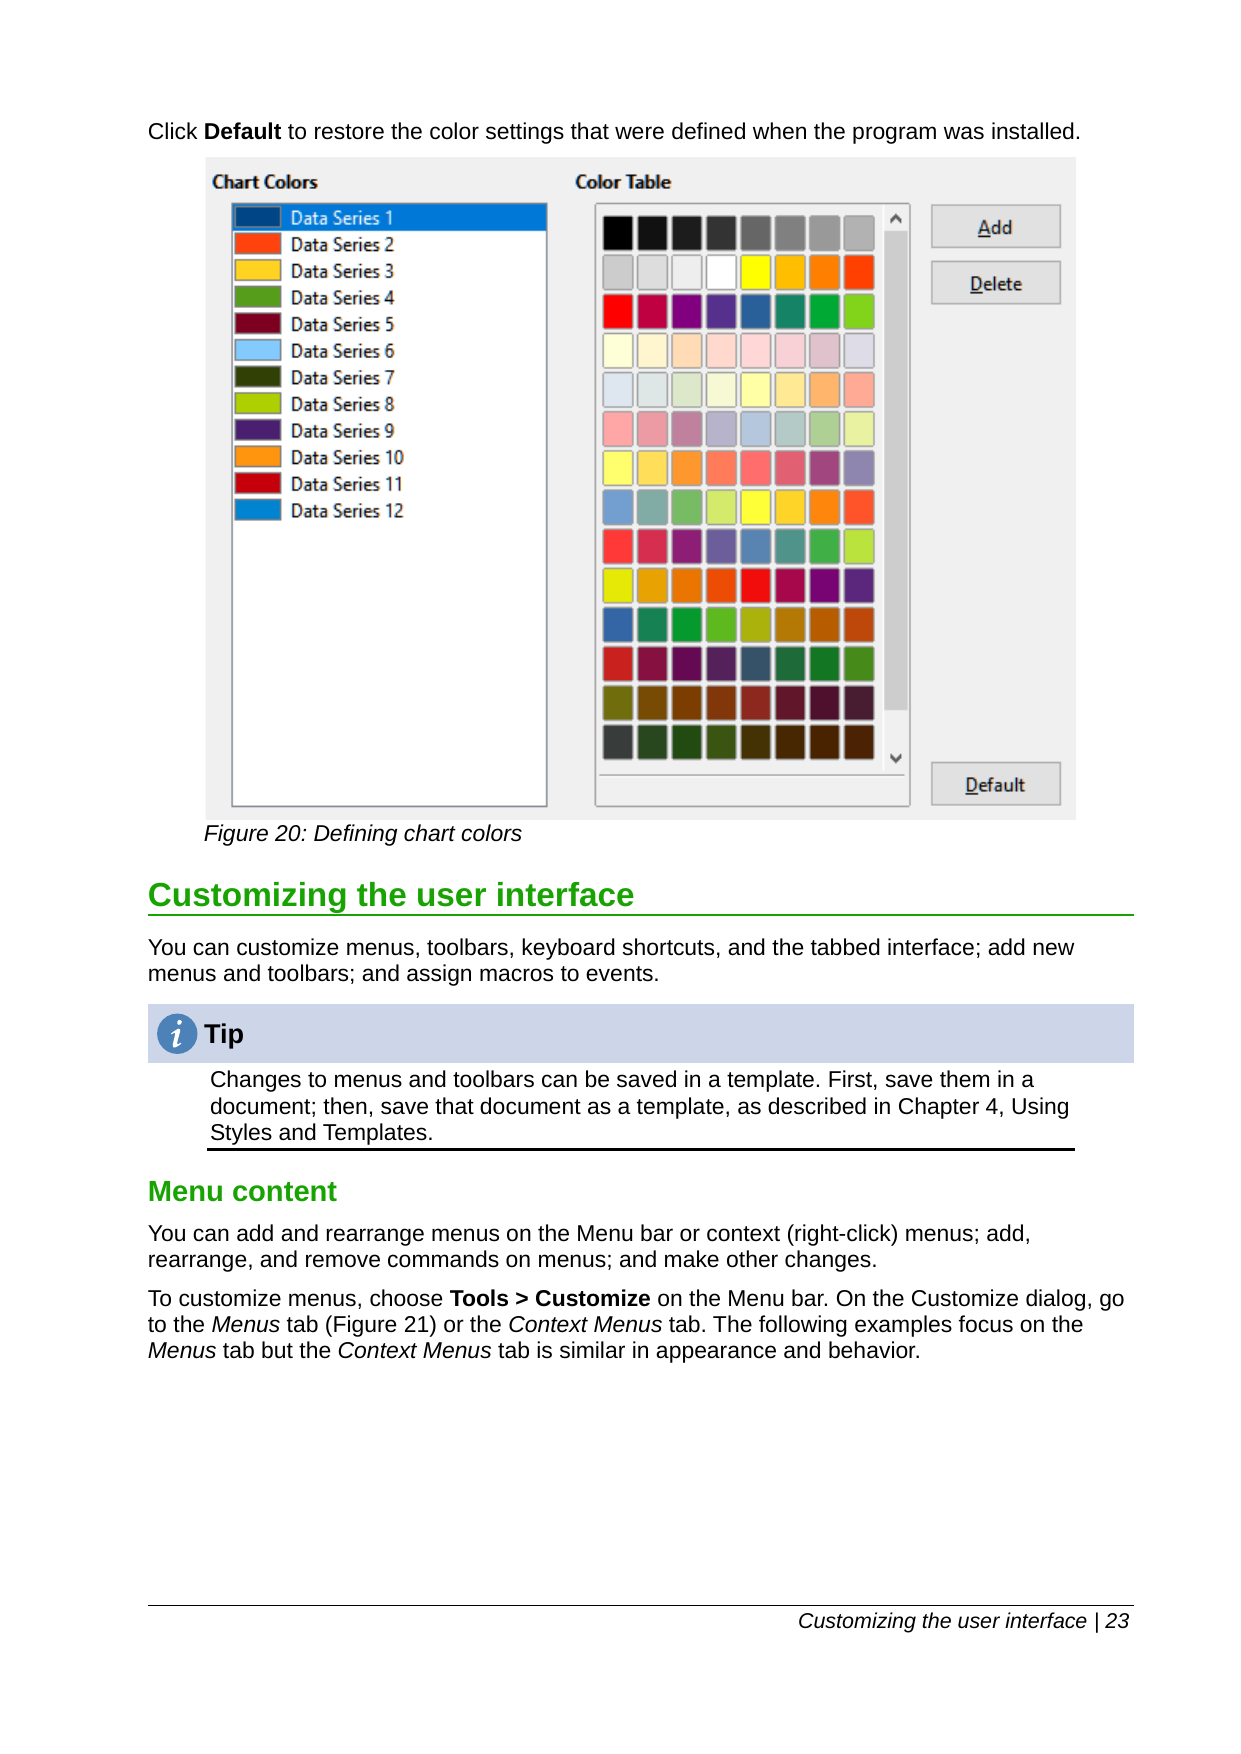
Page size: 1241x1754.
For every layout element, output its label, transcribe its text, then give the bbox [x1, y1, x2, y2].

subtitle Tip [148, 1004, 1134, 1063]
subtitle Menu content [148, 1174, 1134, 1208]
subtitle Customizing the user interface [148, 875, 1134, 914]
text You can add and rearrange menus on the Menu bar or context (right-click) menus; add, rearrange, and remove commands on menus; and make other changes. [148, 1219, 1134, 1272]
text Figure 20: Defining chart colors [204, 157, 1078, 846]
list To customize menus, choose Tools > Customize on the Menu bar. On the Customize dialog, go to the Menus tab (Figure 21) or the Context Menus tab. The following examples focus on the Menus tab but the Context Menus tab is similar in appearance and behavior. [148, 1285, 1134, 1364]
picture [205, 157, 1077, 820]
text You can customize menus, toolbars, keyboard shortcuts, and the tabbed interface; add new menus and toolbars; and assign macros to events. [148, 934, 1134, 986]
text Changes to menus and toolbars can be saved in a template. First, save them in a document; then, save that document as a template, as described in Chapter 4, Using Styles and Templates. [207, 1063, 1075, 1148]
text Click Default to restore the color settings that were defined when the program was installed. [148, 118, 1134, 144]
